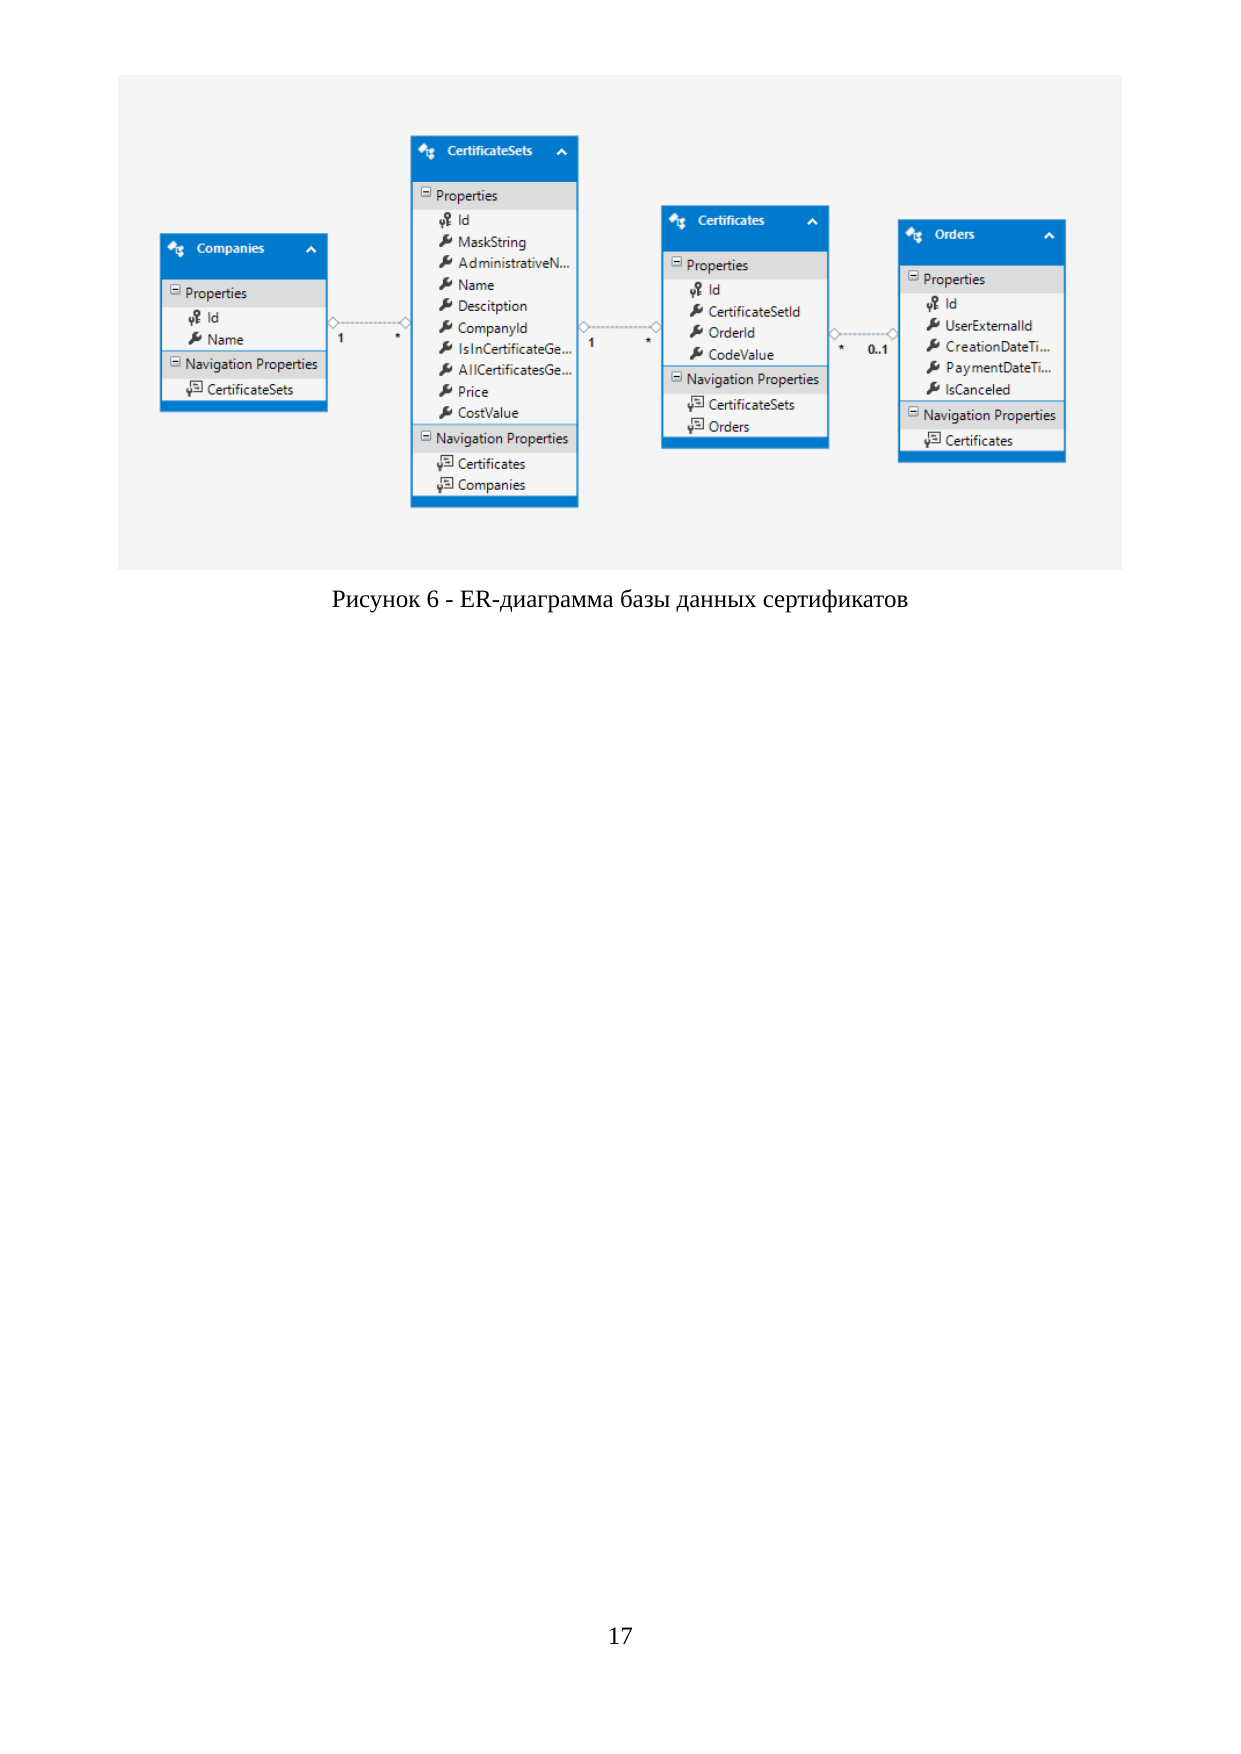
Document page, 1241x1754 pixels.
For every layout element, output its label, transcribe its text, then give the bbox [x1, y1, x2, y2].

text Рисунок 6 - ER-диаграмма базы данных сертификатов [118, 584, 1122, 613]
